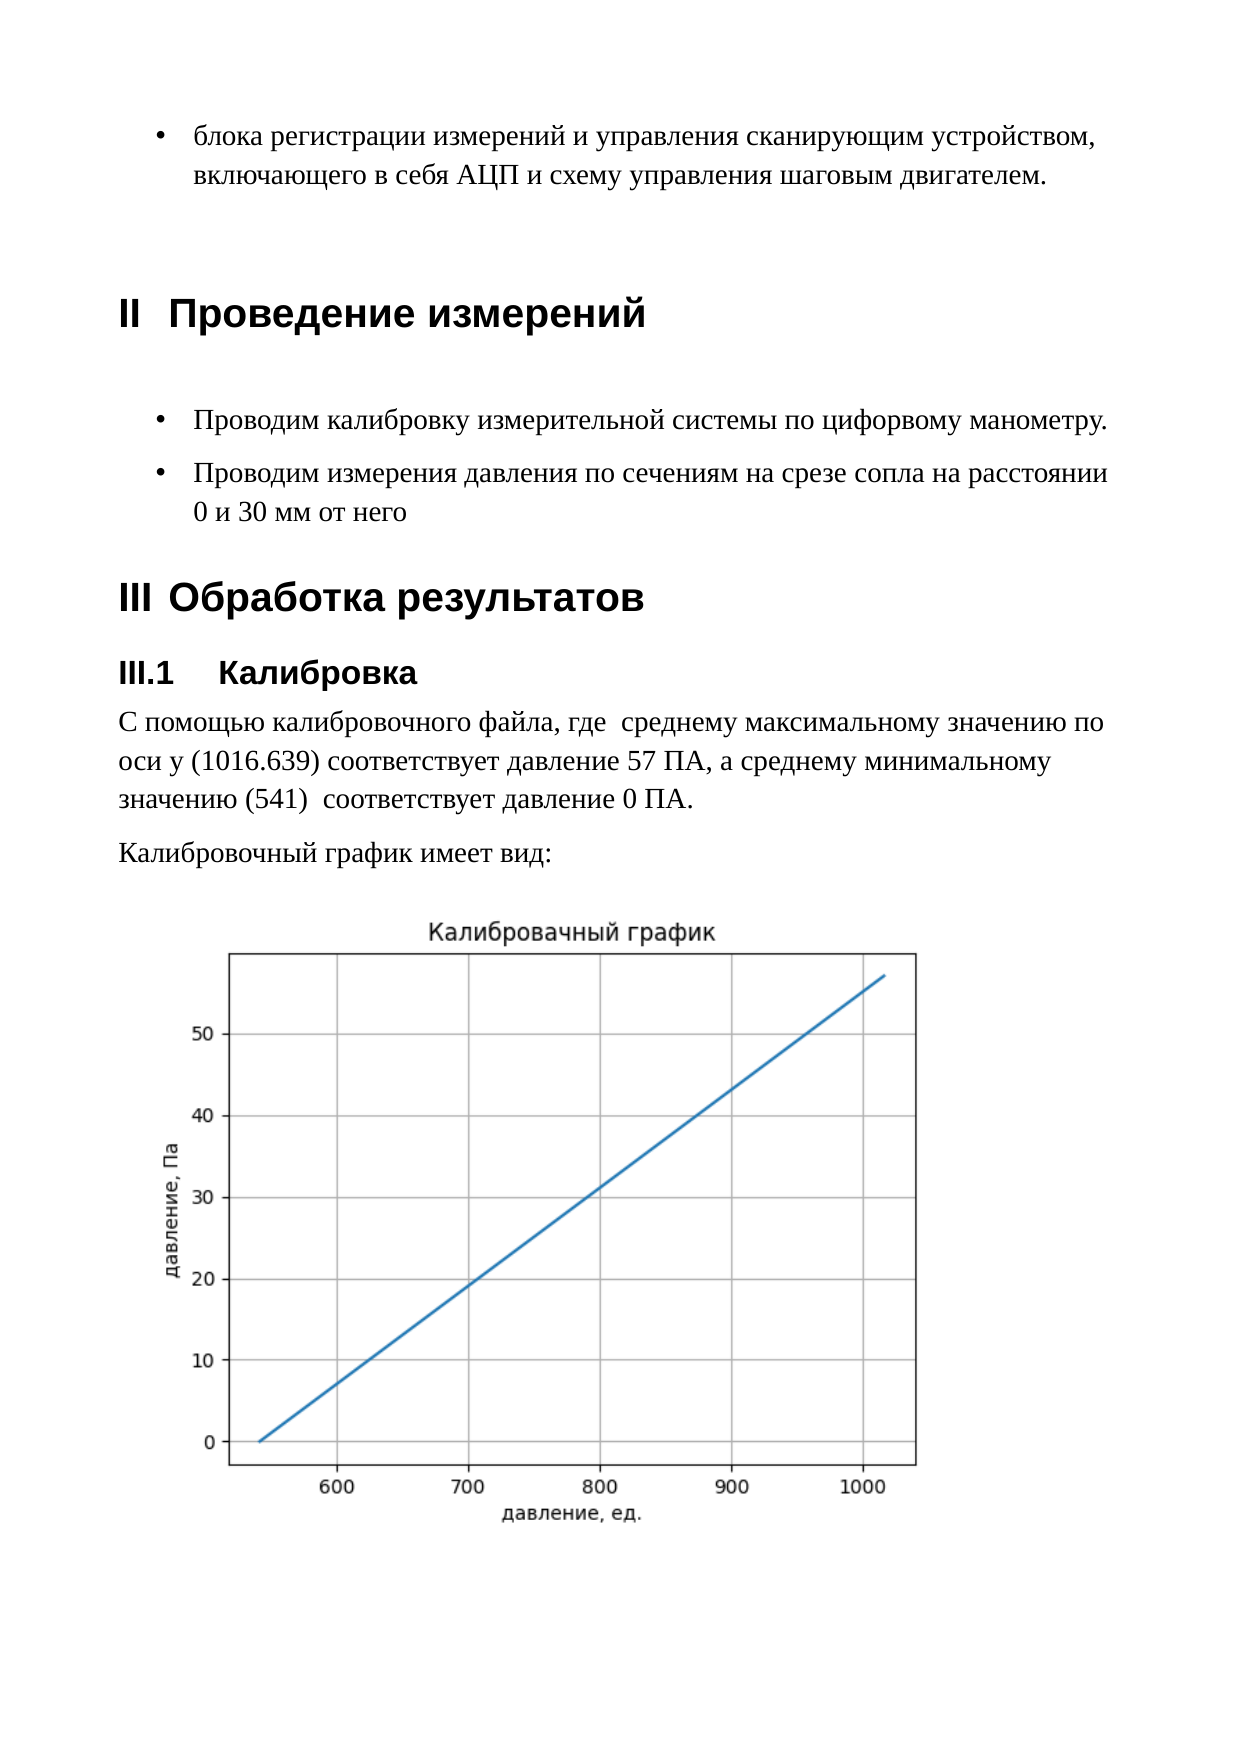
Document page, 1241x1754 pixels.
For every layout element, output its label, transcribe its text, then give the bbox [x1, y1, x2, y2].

subtitle Обработка результатов [118, 573, 1122, 620]
text С помощью калибровочного файла, где среднему максимальному значению по оси y (1016.639) соответствует давление 57 ПА, а среднему минимальному значению (541) соответствует давление 0 ПА. [118, 704, 1122, 815]
list блока регистрации измерений и управления сканирующим устройством, включающего в себя АЦП и схему управления шаговым двигателем. [156, 118, 1122, 190]
text Калибровочный график имеет вид: [118, 835, 1122, 1537]
list Проводим калибровку измерительной системы по цифорвому манометру. [156, 402, 1122, 436]
subtitle Проведение измерений [118, 289, 1122, 336]
list Проводим измерения давления по сечениям на срезе сопла на расстоянии 0 и 30 мм от него [156, 456, 1122, 528]
picture [118, 873, 1004, 1538]
subtitle Калибровка [118, 653, 1122, 692]
